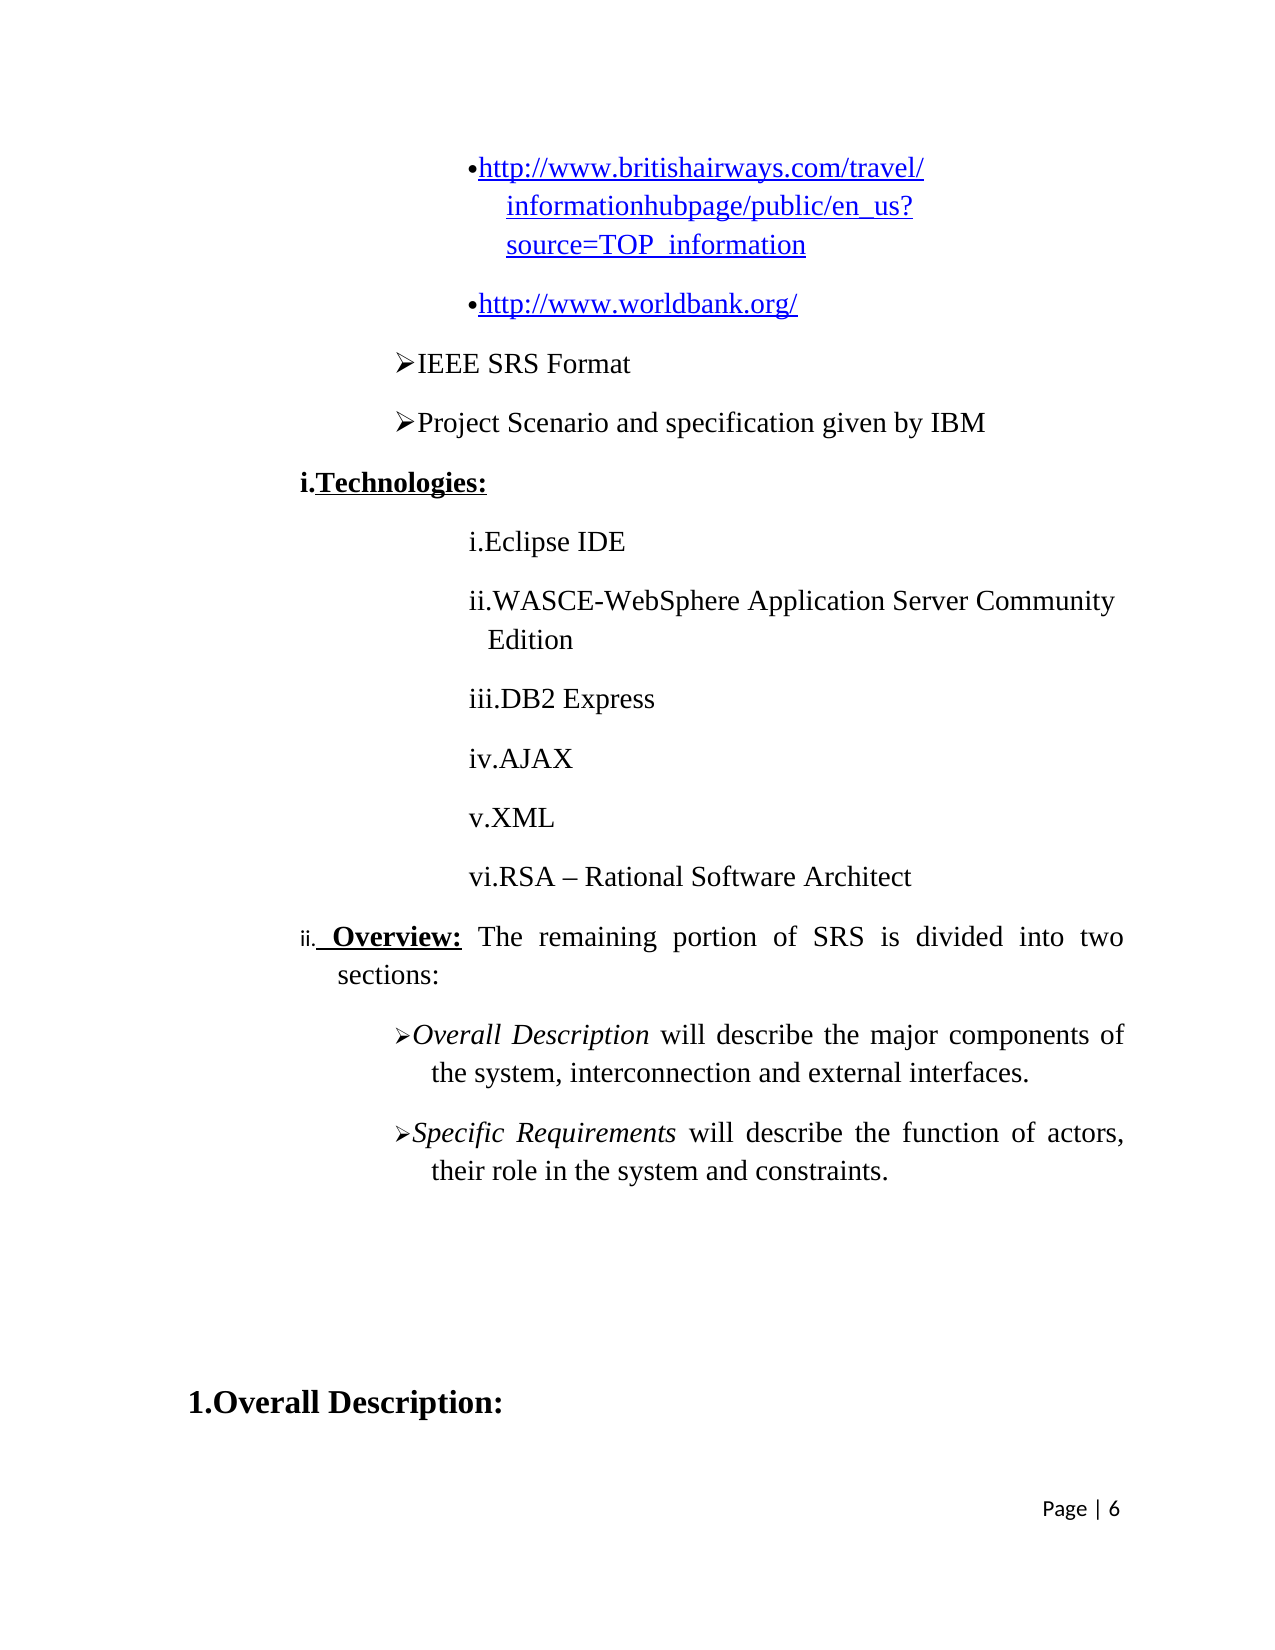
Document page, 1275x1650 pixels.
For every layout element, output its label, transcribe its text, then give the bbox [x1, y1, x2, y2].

list Overview: The remaining portion of SRS is divided into two sections: [300, 919, 1125, 991]
list Overall Description: [187, 1382, 1125, 1421]
list DB2 Express [469, 681, 1125, 715]
list Overall Description will describe the major components of the system, interconnection and external interfaces. [394, 1017, 1125, 1089]
list Technologies: [300, 465, 1125, 498]
list Project Scenario and specification given by IBM [394, 405, 1125, 439]
list Eclipse IDE [469, 524, 1125, 558]
list IEEE SRS Format [394, 346, 1125, 379]
list RSA – Rational Software Architect [469, 859, 1125, 893]
list Specific Requirements will describe the function of actors, their role in the system and constraints. [394, 1115, 1125, 1187]
list http://www.britishairways.com/travel/informationhubpage/public/en_us?source=TOP_information [469, 150, 1125, 261]
list WASCE-WebSphere Application Server Community Edition [469, 583, 1125, 656]
list http://www.worldbank.org/ [469, 286, 1125, 320]
list XML [469, 800, 1125, 834]
list AJAX [469, 741, 1125, 774]
